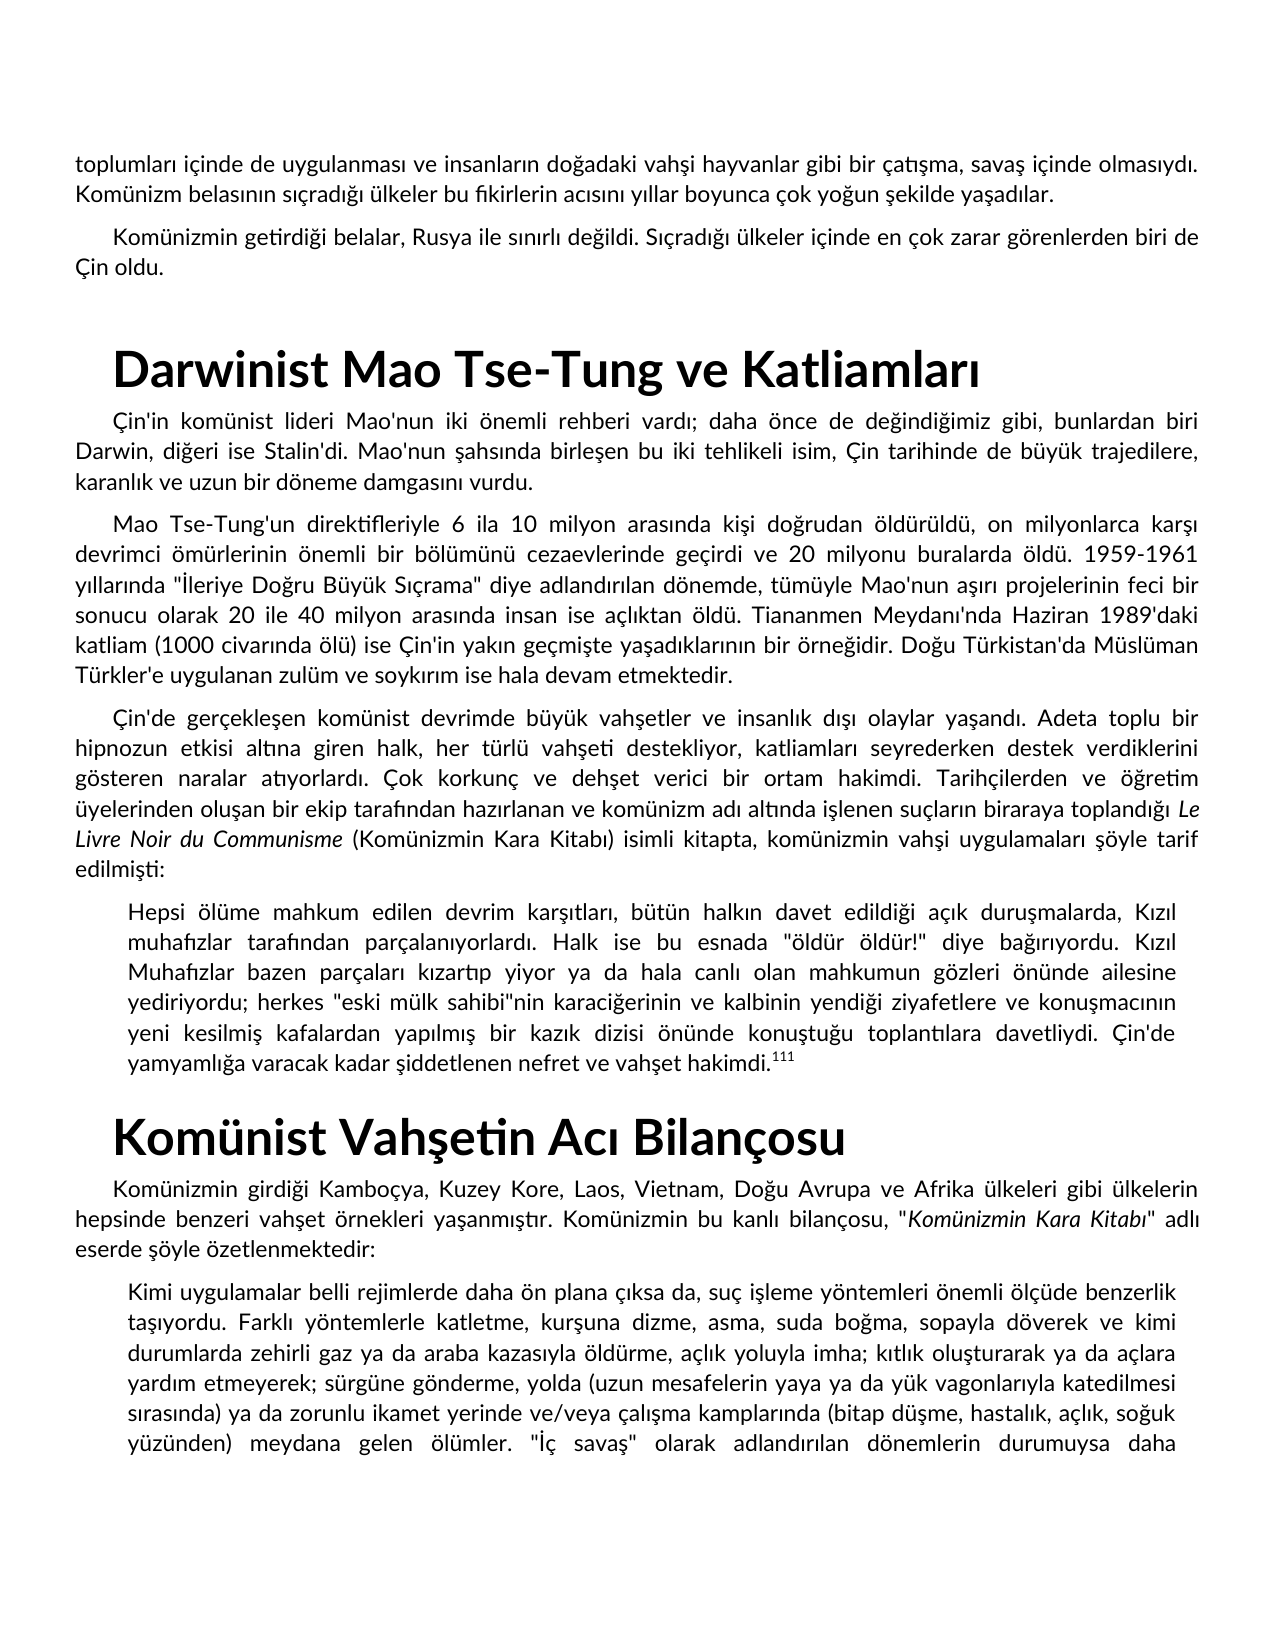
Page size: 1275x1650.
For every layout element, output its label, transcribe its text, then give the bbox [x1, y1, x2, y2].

text Çin'de gerçekleşen komünist devrimde büyük vahşetler ve insanlık dışı olaylar yaşandı. Adeta toplu bir hipnozun etkisi altına giren halk, her türlü vahşeti destekliyor, katliamları seyrederken destek verdiklerini gösteren naralar atıyorlardı. Çok korkunç ve dehşet verici bir ortam hakimdi. Tarihçilerden ve öğretim üyelerinden oluşan bir ekip tarafından hazırlanan ve komünizm adı altında işlenen suçların biraraya toplandığı Le Livre Noir du Communisme (Komünizmin Kara Kitabı) isimli kitapta, komünizmin vahşi uygulamaları şöyle tarif edilmişti: [75, 704, 1200, 882]
text Komünizmin girdiği Kamboçya, Kuzey Kore, Laos, Vietnam, Doğu Avrupa ve Afrika ülkeleri gibi ülkelerin hepsinde benzeri vahşet örnekleri yaşanmıştır. Komünizmin bu kanlı bilançosu, "Komünizmin Kara Kitabı" adlı eserde şöyle özetlenmektedir: [75, 1175, 1200, 1263]
subtitle Darwinist Mao Tse-Tung ve Katliamları [112, 338, 1200, 398]
text toplumları içinde de uygulanması ve insanların doğadaki vahşi hayvanlar gibi bir çatışma, savaş içinde olmasıydı. Komünizm belasının sıçradığı ülkeler bu fikirlerin acısını yıllar boyunca çok yoğun şekilde yaşadılar. [75, 150, 1200, 208]
text Mao Tse-Tung'un direktifleriyle 6 ila 10 milyon arasında kişi doğrudan öldürüldü, on milyonlarca karşı devrimci ömürlerinin önemli bir bölümünü cezaevlerinde geçirdi ve 20 milyonu buralarda öldü. 1959-1961 yıllarında "İleriye Doğru Büyük Sıçrama" diye adlandırılan dönemde, tümüyle Mao'nun aşırı projelerinin feci bir sonucu olarak 20 ile 40 milyon arasında insan ise açlıktan öldü. Tiananmen Meydanı'nda Haziran 1989'daki katliam (1000 civarında ölü) ise Çin'in yakın geçmişte yaşadıklarının bir örneğidir. Doğu Türkistan'da Müslüman Türkler'e uygulanan zulüm ve soykırım ise hala devam etmektedir. [75, 510, 1200, 688]
text Çin'in komünist lideri Mao'nun iki önemli rehberi vardı; daha önce de değindiğimiz gibi, bunlardan biri Darwin, diğeri ise Stalin'di. Mao'nun şahsında birleşen bu iki tehlikeli isim, Çin tarihinde de büyük trajedilere, karanlık ve uzun bir döneme damgasını vurdu. [75, 407, 1200, 495]
text Kimi uygulamalar belli rejimlerde daha ön plana çıksa da, suç işleme yöntemleri önemli ölçüde benzerlik taşıyordu. Farklı yöntemlerle katletme, kurşuna dizme, asma, suda boğma, sopayla döverek ve kimi durumlarda zehirli gaz ya da araba kazasıyla öldürme, açlık yoluyla imha; kıtlık oluşturarak ya da açlara yardım etmeyerek; sürgüne gönderme, yolda (uzun mesafelerin yaya ya da yük vagonlarıyla katedilmesi sırasında) ya da zorunlu ikamet yerinde ve/veya çalışma kamplarında (bitap düşme, hastalık, açlık, soğuk yüzünden) meydana gelen ölümler. "İç savaş" olarak adlandırılan dönemlerin durumuysa daha [127, 1278, 1177, 1456]
text Hepsi ölüme mahkum edilen devrim karşıtları, bütün halkın davet edildiği açık duruşmalarda, Kızıl muhafızlar tarafından parçalanıyorlardı. Halk ise bu esnada "öldür öldür!" diye bağırıyordu. Kızıl Muhafızlar bazen parçaları kızartıp yiyor ya da hala canlı olan mahkumun gözleri önünde ailesine yediriyordu; herkes "eski mülk sahibi"nin karaciğerinin ve kalbinin yendiği ziyafetlere ve konuşmacının yeni kesilmiş kafalardan yapılmış bir kazık dizisi önünde konuştuğu toplantılara davetliydi. Çin'de yamyamlığa varacak kadar şiddetlenen nefret ve vahşet hakimdi.111 [127, 897, 1177, 1076]
subtitle Komünist Vahşetin Acı Bilançosu [112, 1106, 1200, 1166]
text Komünizmin getirdiği belalar, Rusya ile sınırlı değildi. Sıçradığı ülkeler içinde en çok zarar görenlerden biri de Çin oldu. [75, 223, 1200, 281]
